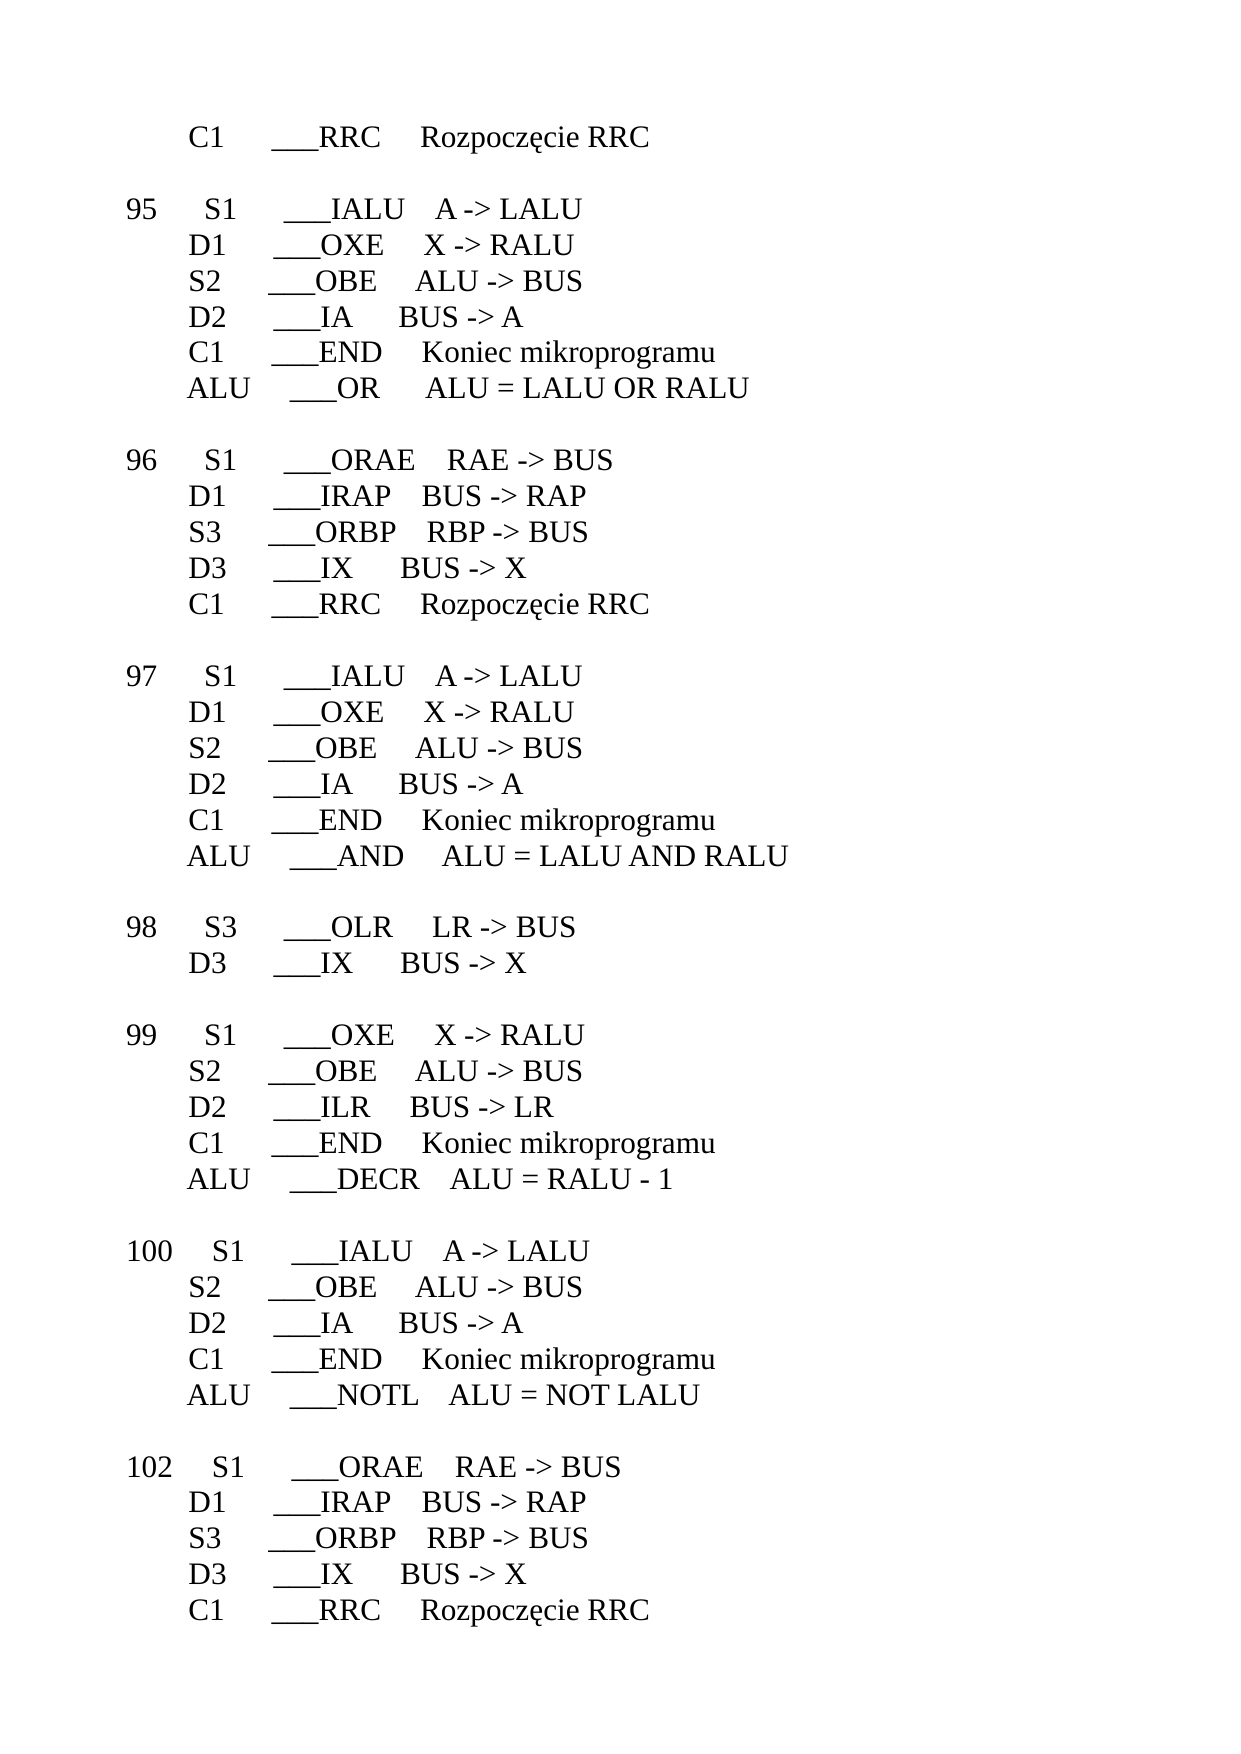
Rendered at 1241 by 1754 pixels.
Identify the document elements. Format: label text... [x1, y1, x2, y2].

text ALU ___DECR ALU = RALU - 1 [118, 1160, 1122, 1196]
text 96 S1 ___ORAE RAE -> BUS [118, 442, 1122, 477]
text 98 S3 ___OLR LR -> BUS [118, 909, 1122, 945]
text D1 ___OXE X -> RALU [118, 693, 1122, 729]
text D3 ___IX BUS -> X [118, 945, 1122, 981]
text ALU ___NOTL ALU = NOT LALU [118, 1376, 1122, 1412]
text S2 ___OBE ALU -> BUS [118, 1268, 1122, 1304]
text D2 ___IA BUS -> A [118, 1304, 1122, 1340]
text 97 S1 ___IALU A -> LALU [118, 657, 1122, 693]
text D3 ___IX BUS -> X [118, 549, 1122, 585]
text C1 ___RRC Rozpoczęcie RRC [118, 1592, 1122, 1627]
text S3 ___ORBP RBP -> BUS [118, 513, 1122, 549]
text 99 S1 ___OXE X -> RALU [118, 1017, 1122, 1052]
text D1 ___IRAP BUS -> RAP [118, 1484, 1122, 1520]
text C1 ___END Koniec mikroprogramu [118, 334, 1122, 370]
text 102 S1 ___ORAE RAE -> BUS [118, 1448, 1122, 1484]
text C1 ___RRC Rozpoczęcie RRC [118, 118, 1122, 154]
text C1 ___END Koniec mikroprogramu [118, 1124, 1122, 1160]
text S2 ___OBE ALU -> BUS [118, 1052, 1122, 1088]
text C1 ___END Koniec mikroprogramu [118, 1340, 1122, 1376]
text S3 ___ORBP RBP -> BUS [118, 1520, 1122, 1556]
text C1 ___END Koniec mikroprogramu [118, 801, 1122, 837]
text D2 ___IA BUS -> A [118, 765, 1122, 801]
text D2 ___IA BUS -> A [118, 298, 1122, 334]
text 100 S1 ___IALU A -> LALU [118, 1232, 1122, 1268]
text D2 ___ILR BUS -> LR [118, 1088, 1122, 1124]
text C1 ___RRC Rozpoczęcie RRC [118, 585, 1122, 621]
text D1 ___IRAP BUS -> RAP [118, 477, 1122, 513]
text S2 ___OBE ALU -> BUS [118, 262, 1122, 298]
text ALU ___AND ALU = LALU AND RALU [118, 837, 1122, 873]
text S2 ___OBE ALU -> BUS [118, 729, 1122, 765]
text D1 ___OXE X -> RALU [118, 226, 1122, 262]
text D3 ___IX BUS -> X [118, 1556, 1122, 1592]
text 95 S1 ___IALU A -> LALU [118, 190, 1122, 226]
text ALU ___OR ALU = LALU OR RALU [118, 370, 1122, 406]
